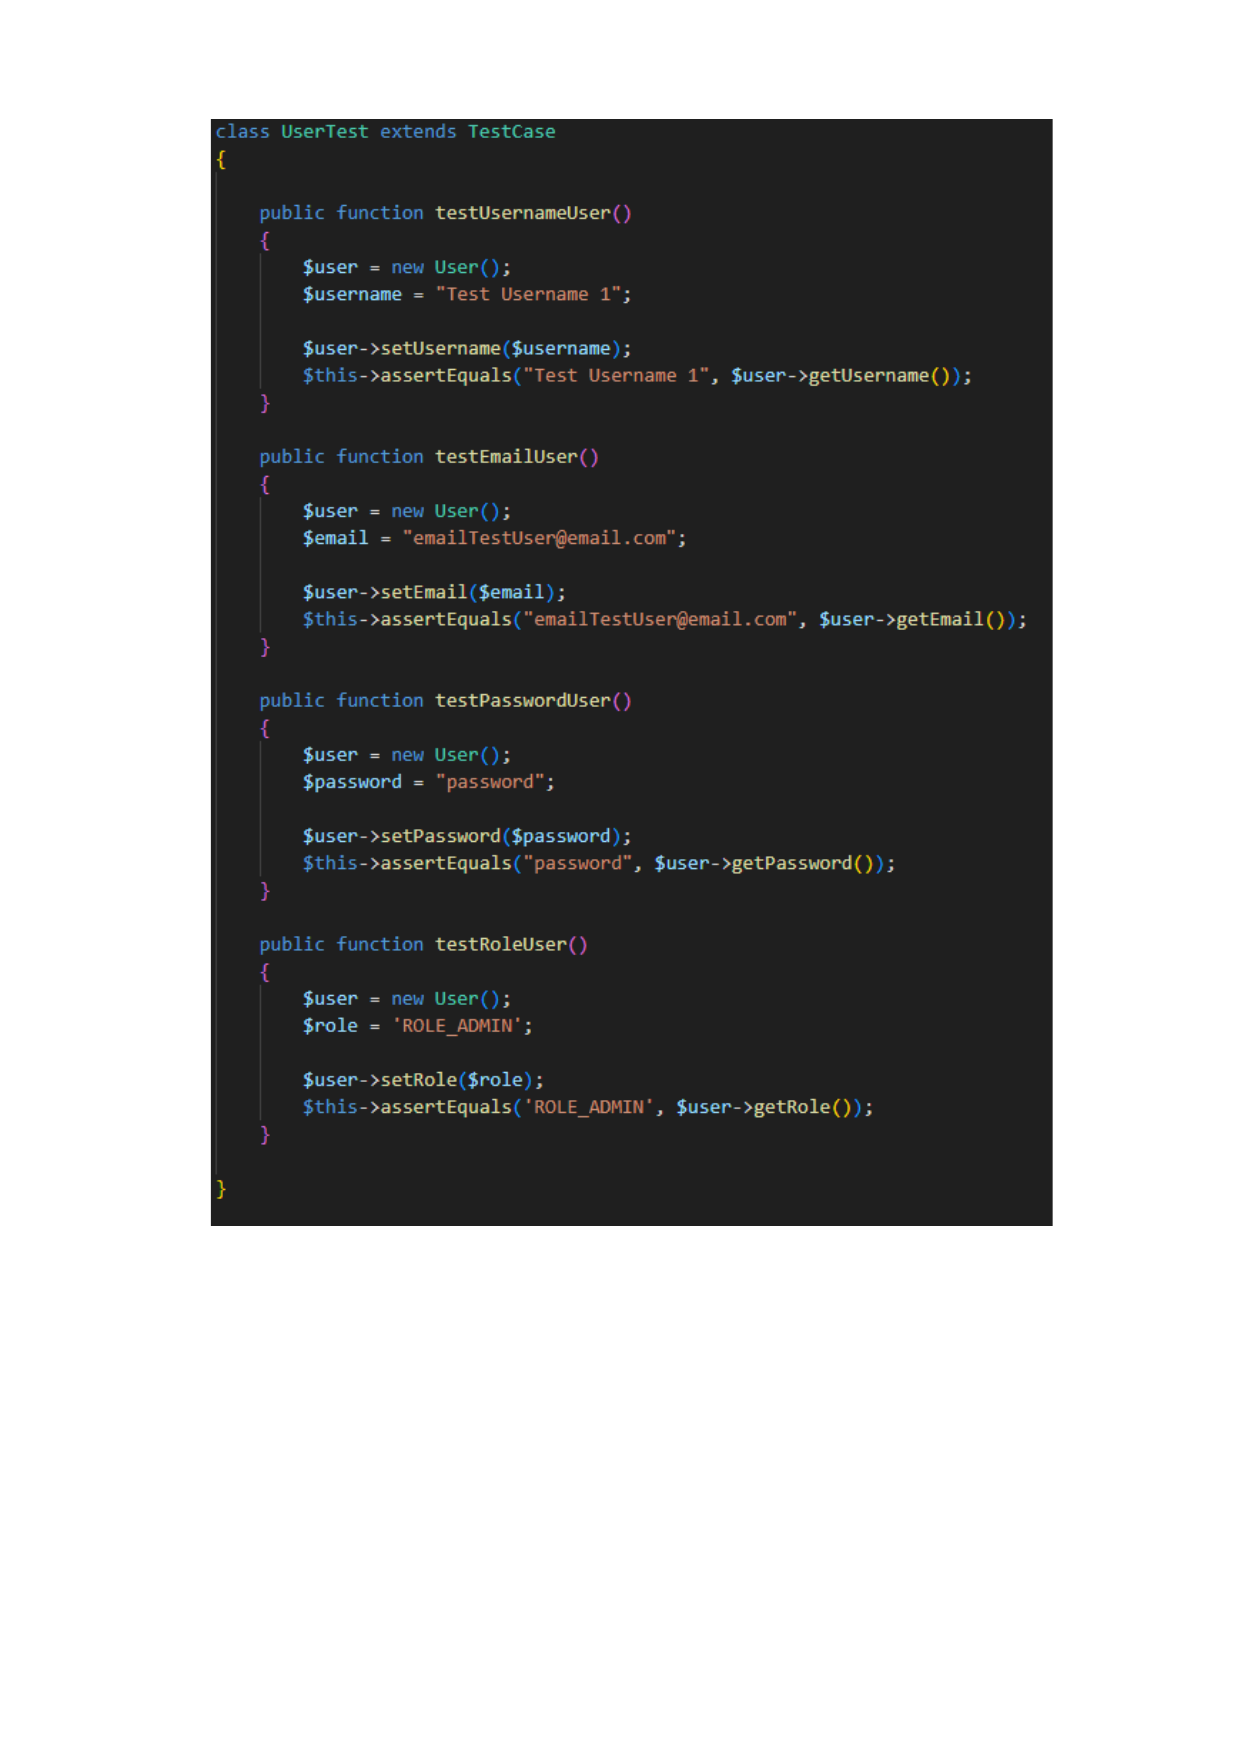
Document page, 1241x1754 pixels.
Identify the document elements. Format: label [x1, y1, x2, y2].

picture [210, 119, 1053, 1226]
